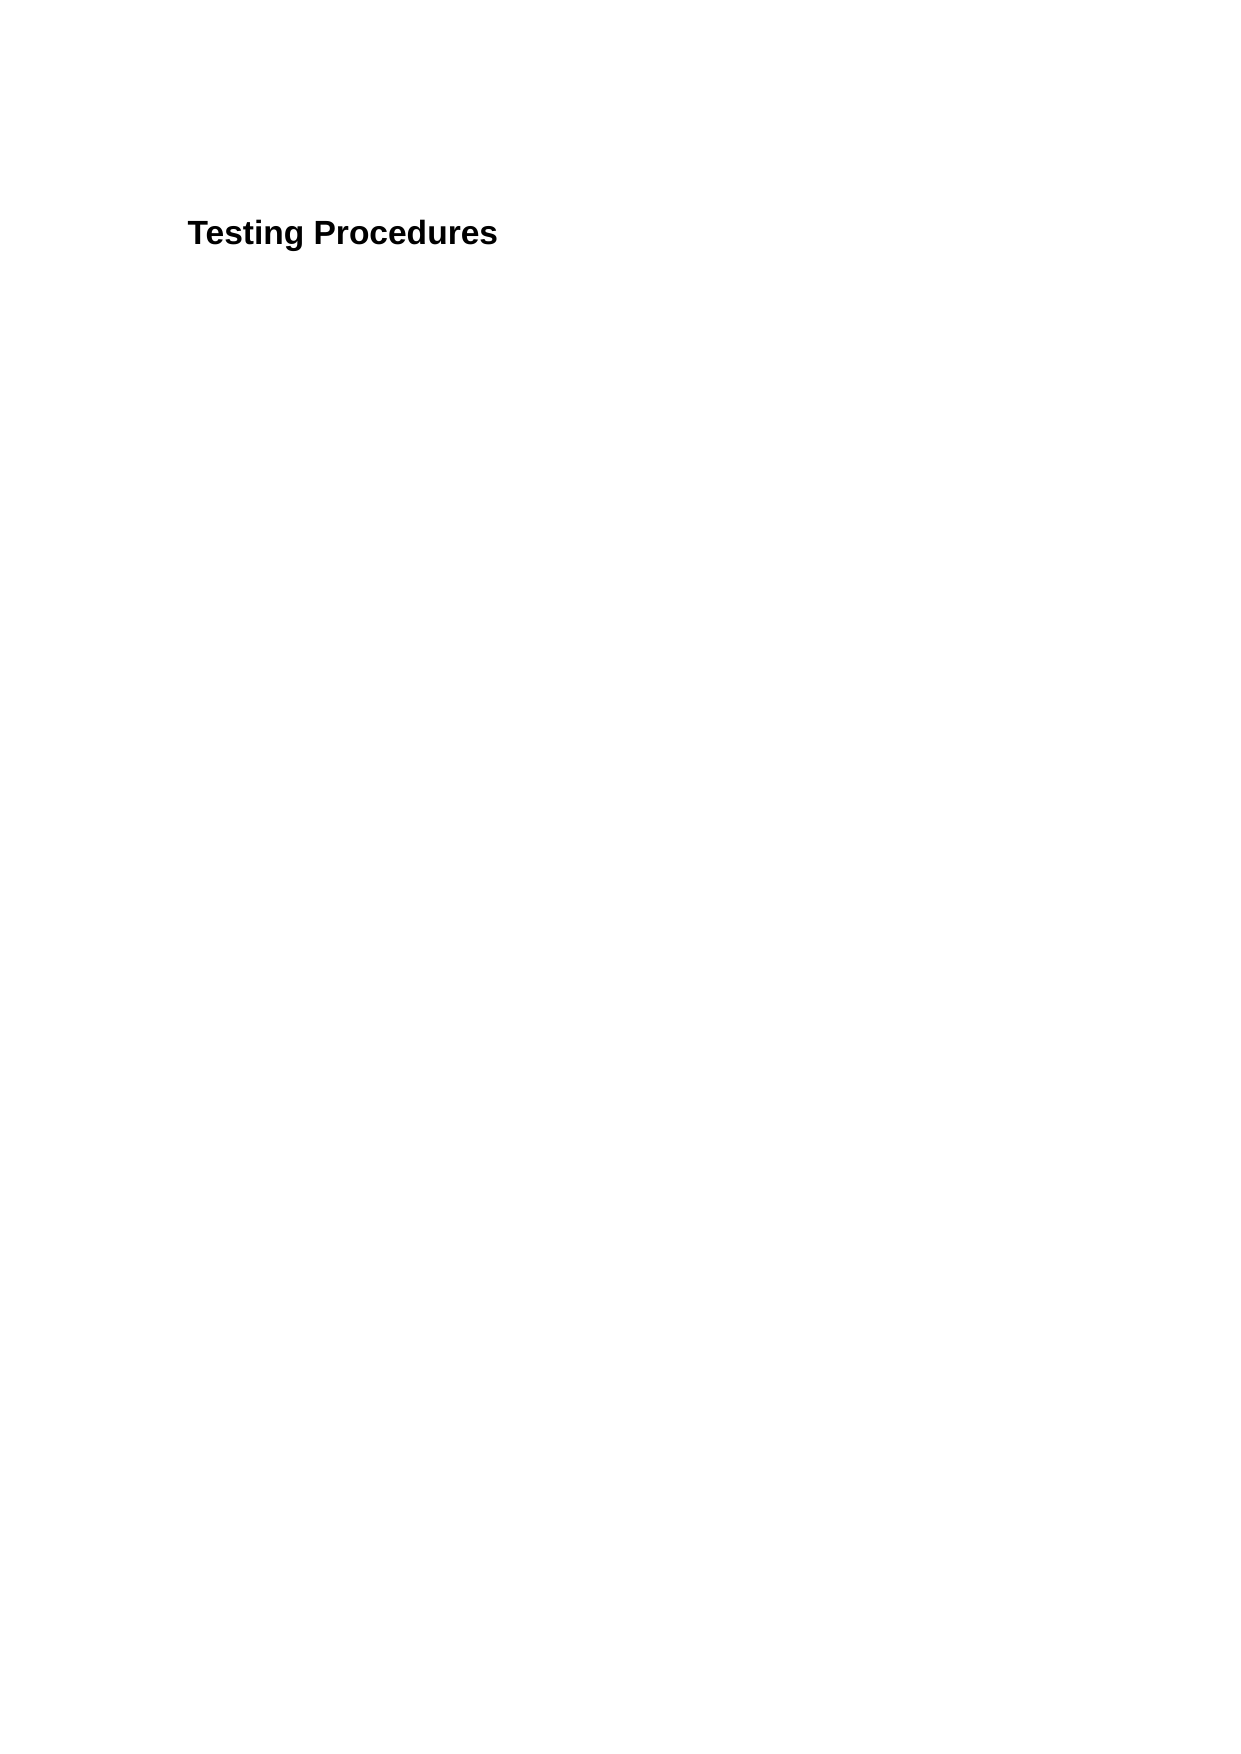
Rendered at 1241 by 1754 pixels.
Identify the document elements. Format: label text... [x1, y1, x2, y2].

subtitle Testing Procedures [187, 212, 1053, 251]
